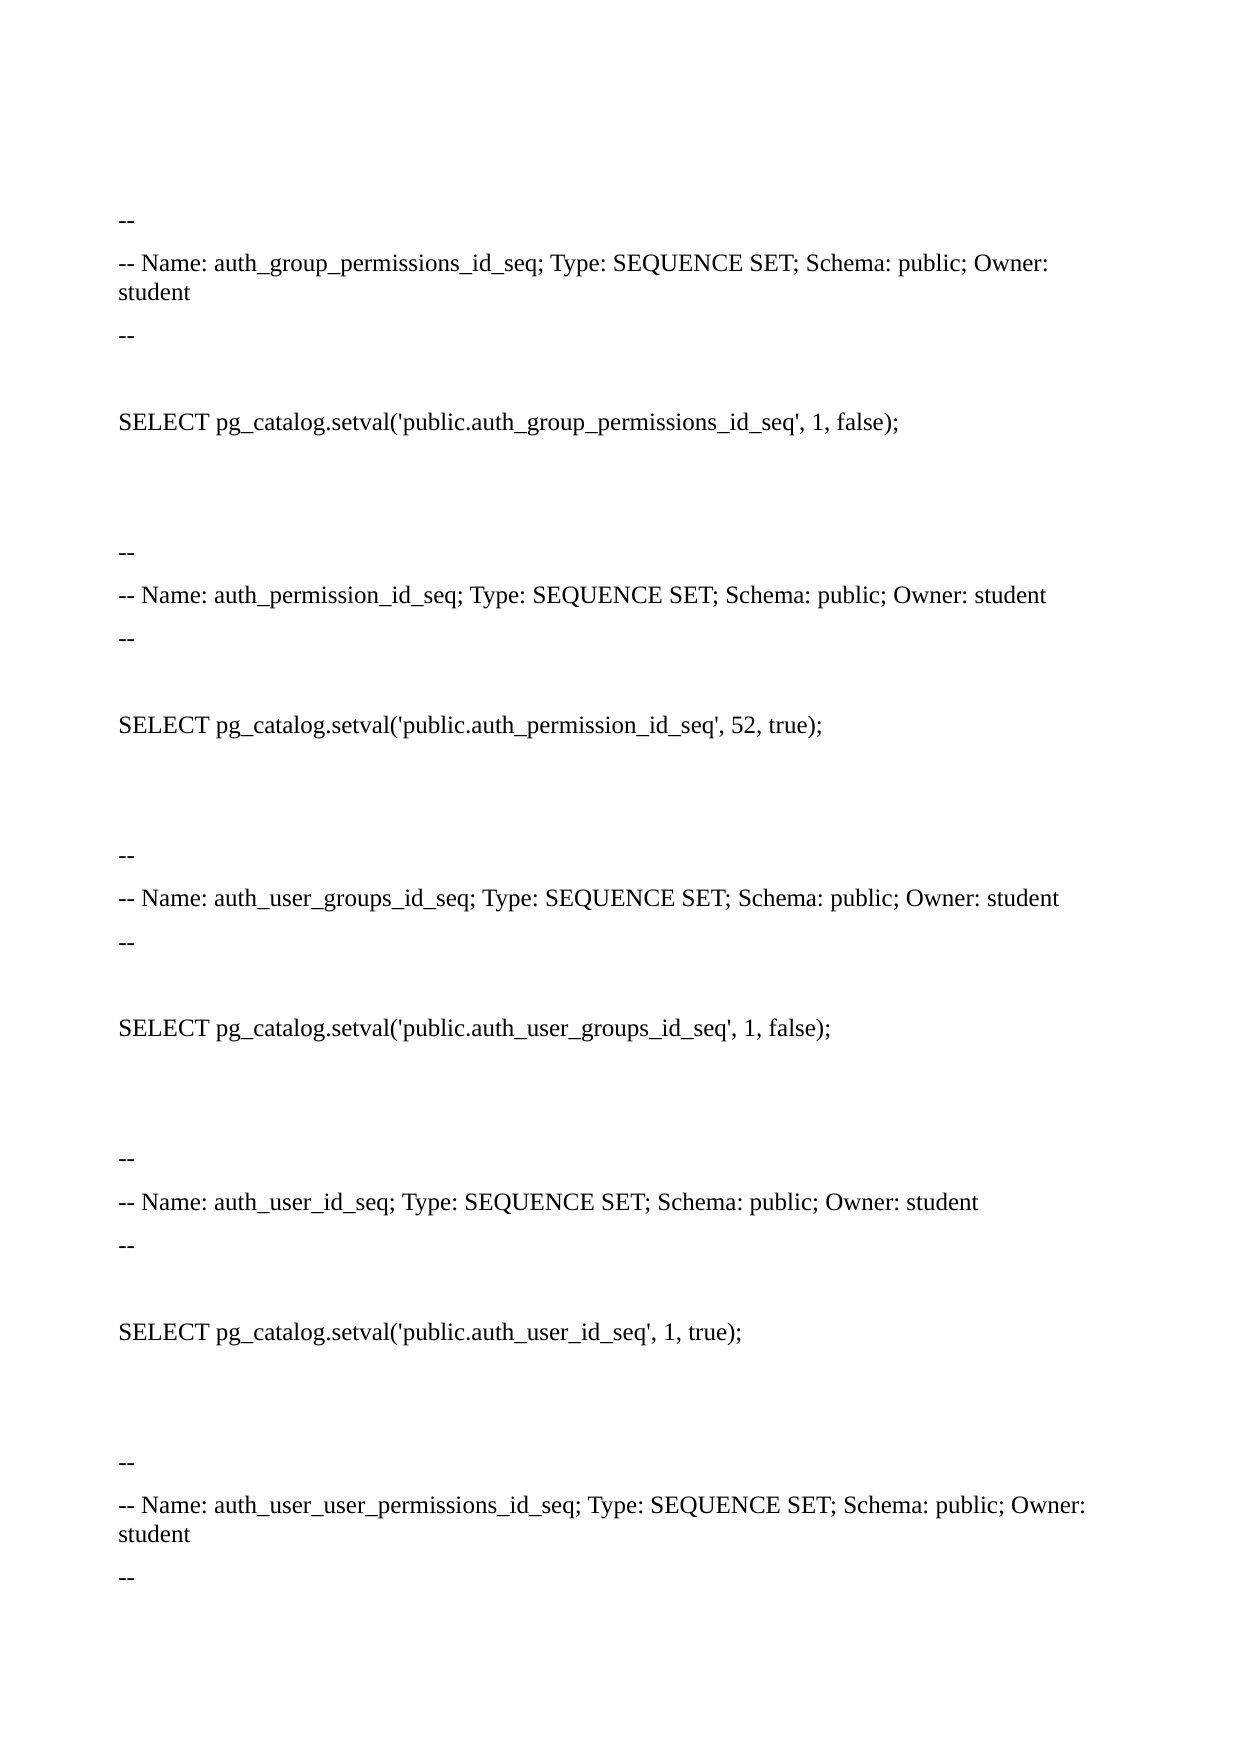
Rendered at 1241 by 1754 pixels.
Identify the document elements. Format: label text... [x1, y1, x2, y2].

text -- [118, 1143, 1122, 1172]
text -- [118, 205, 1122, 233]
text -- [118, 320, 1122, 349]
text -- [118, 537, 1122, 566]
text SELECT pg_catalog.setval('public.auth_permission_id_seq', 52, true); [118, 710, 1122, 739]
text -- [118, 1447, 1122, 1476]
text -- Name: auth_permission_id_seq; Type: SEQUENCE SET; Schema: public; Owner: student [118, 580, 1122, 609]
text -- Name: auth_user_user_permissions_id_seq; Type: SEQUENCE SET; Schema: public; Owner: student [118, 1490, 1122, 1548]
text -- Name: auth_user_groups_id_seq; Type: SEQUENCE SET; Schema: public; Owner: student [118, 883, 1122, 912]
text SELECT pg_catalog.setval('public.auth_group_permissions_id_seq', 1, false); [118, 407, 1122, 436]
text -- [118, 840, 1122, 869]
text -- [118, 623, 1122, 652]
text SELECT pg_catalog.setval('public.auth_user_id_seq', 1, true); [118, 1317, 1122, 1346]
text -- Name: auth_user_id_seq; Type: SEQUENCE SET; Schema: public; Owner: student [118, 1187, 1122, 1216]
text -- [118, 927, 1122, 956]
text -- [118, 1230, 1122, 1259]
text SELECT pg_catalog.setval('public.auth_user_groups_id_seq', 1, false); [118, 1013, 1122, 1042]
text -- [118, 1562, 1122, 1591]
text -- Name: auth_group_permissions_id_seq; Type: SEQUENCE SET; Schema: public; Owner: student [118, 248, 1122, 306]
